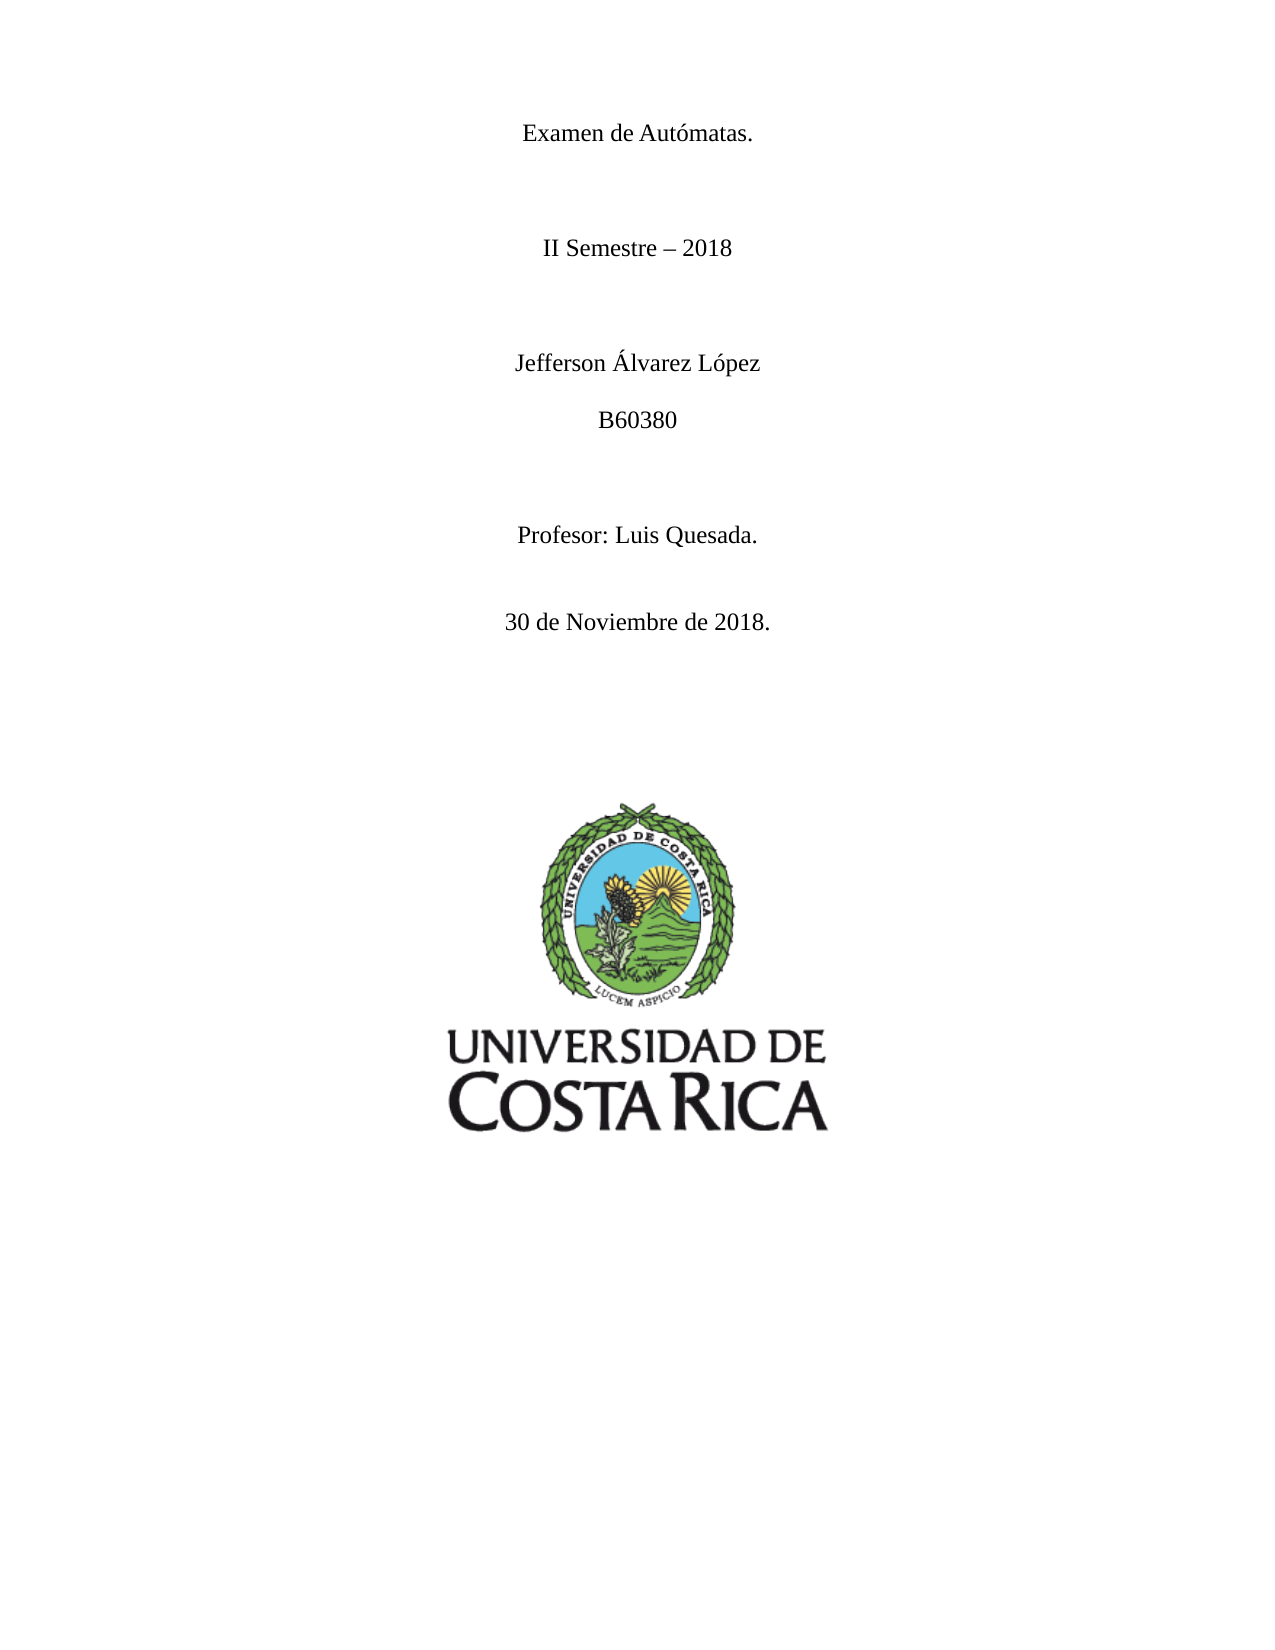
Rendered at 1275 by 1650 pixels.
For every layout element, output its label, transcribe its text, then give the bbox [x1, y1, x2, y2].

text B60380 [118, 406, 1157, 434]
text Profesor: Luis Quesada. [118, 521, 1157, 549]
text 30 de Noviembre de 2018. [118, 607, 1157, 636]
text Jefferson Álvarez López [118, 348, 1157, 377]
text II Semestre – 2018 [118, 233, 1157, 262]
text Examen de Autómatas. [118, 118, 1157, 147]
picture [367, 723, 908, 1211]
